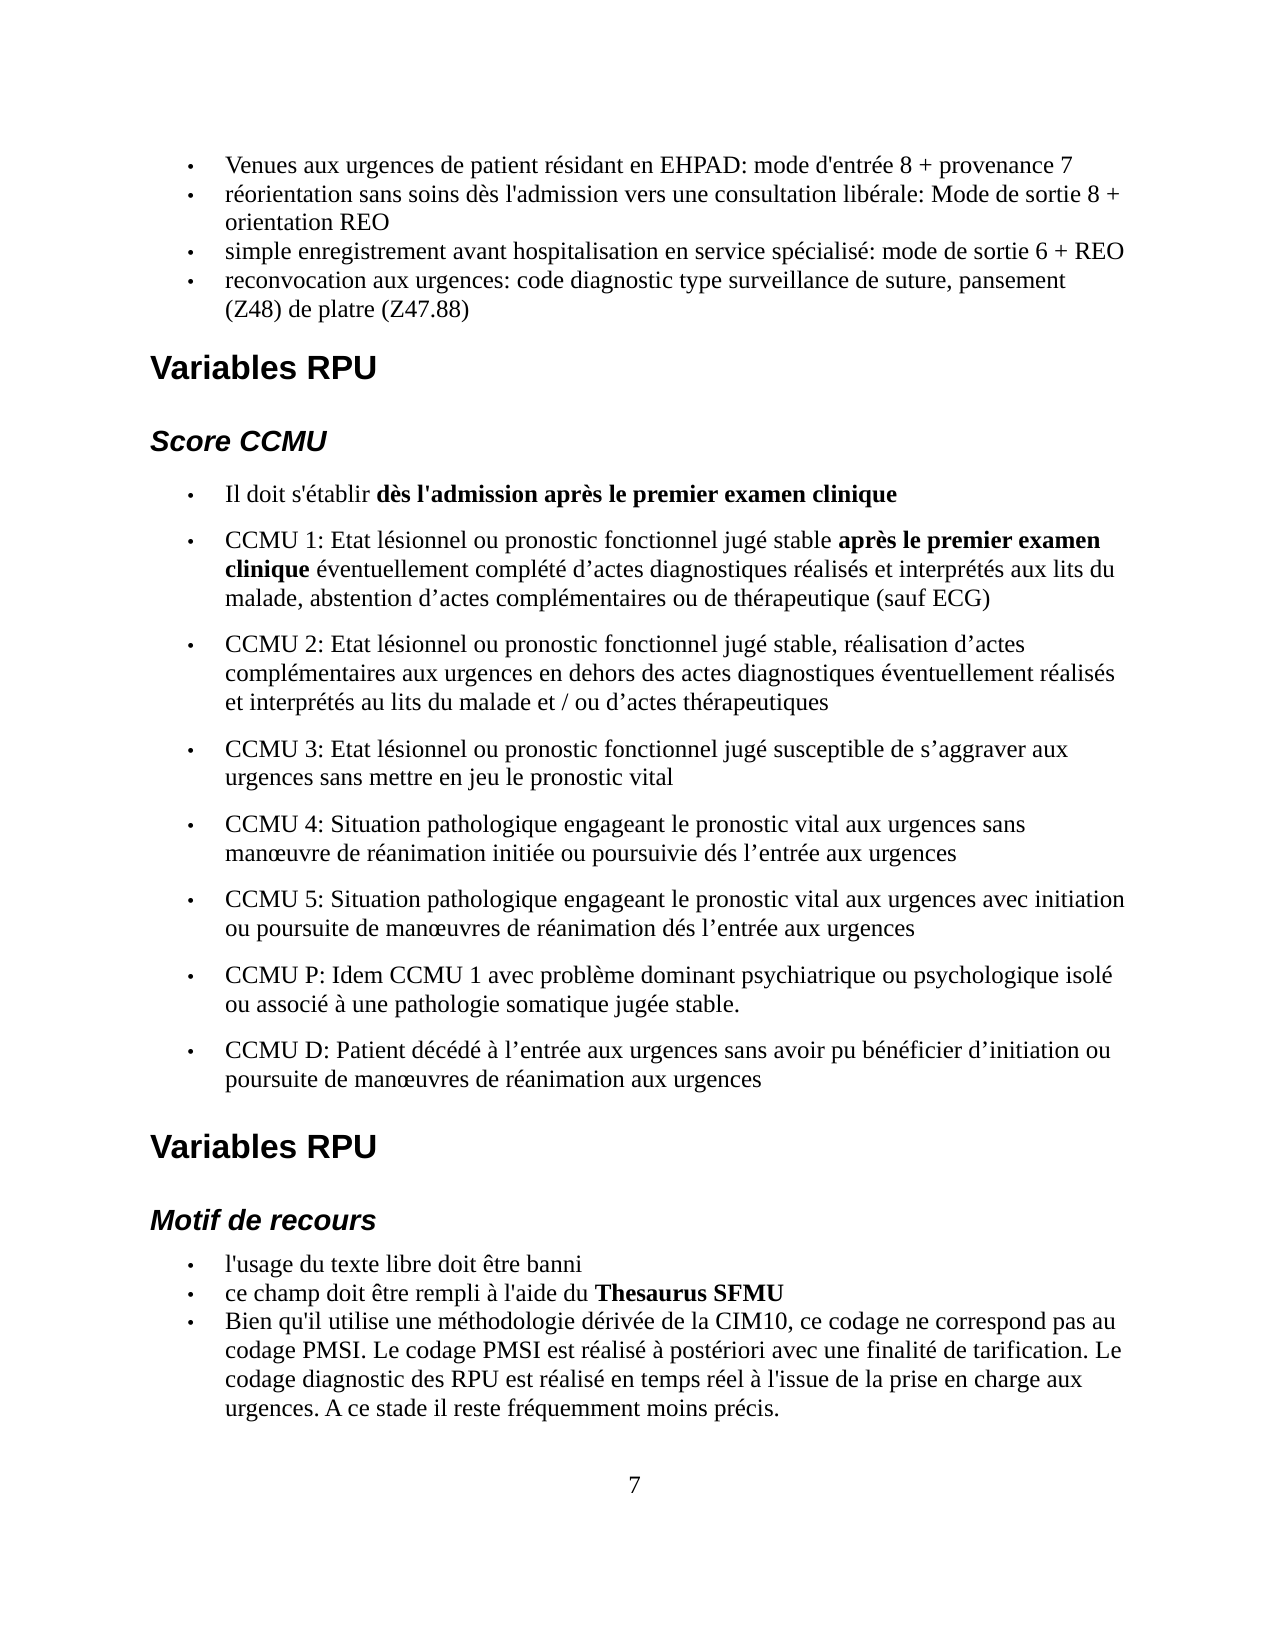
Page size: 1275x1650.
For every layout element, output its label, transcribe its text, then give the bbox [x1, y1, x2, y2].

list CCMU 4: Situation pathologique engageant le pronostic vital aux urgences sans manœuvre de réanimation initiée ou poursuivie dés l’entrée aux urgences [187, 809, 1125, 867]
subtitle Score CCMU [150, 424, 1125, 457]
subtitle Variables RPU [150, 1127, 1125, 1165]
list ce champ doit être rempli à l'aide du Thesaurus SFMU [187, 1278, 1125, 1306]
list CCMU P: Idem CCMU 1 avec problème dominant psychiatrique ou psychologique isolé ou associé à une pathologie somatique jugée stable. [187, 960, 1125, 1017]
list Il doit s'établir dès l'admission après le premier examen clinique [187, 479, 1125, 507]
list simple enregistrement avant hospitalisation en service spécialisé: mode de sortie 6 + REO [187, 236, 1125, 265]
list CCMU 2: Etat lésionnel ou pronostic fonctionnel jugé stable, réalisation d’actes complémentaires aux urgences en dehors des actes diagnostiques éventuellement réalisés et interprétés au lits du malade et / ou d’actes thérapeutiques [187, 629, 1125, 716]
list reconvocation aux urgences: code diagnostic type surveillance de suture, pansement (Z48) de platre (Z47.88) [187, 265, 1125, 322]
list réorientation sans soins dès l'admission vers une consultation libérale: Mode de sortie 8 + orientation REO [187, 179, 1125, 236]
list Venues aux urgences de patient résidant en EHPAD: mode d'entrée 8 + provenance 7 [187, 150, 1125, 179]
list Bien qu'il utilise une méthodologie dérivée de la CIM10, ce codage ne correspond pas au codage PMSI. Le codage PMSI est réalisé à postériori avec une finalité de tarification. Le codage diagnostic des RPU est réalisé en temps réel à l'issue de la prise en charge aux urgences. A ce stade il reste fréquemment moins précis. [187, 1306, 1125, 1421]
list CCMU D: Patient décédé à l’entrée aux urgences sans avoir pu bénéficier d’initiation ou poursuite de manœuvres de réanimation aux urgences [187, 1035, 1125, 1093]
list CCMU 3: Etat lésionnel ou pronostic fonctionnel jugé susceptible de s’aggraver aux urgences sans mettre en jeu le pronostic vital [187, 734, 1125, 791]
subtitle Variables RPU [150, 347, 1125, 386]
list l'usage du texte libre doit être banni [187, 1249, 1125, 1278]
list CCMU 1: Etat lésionnel ou pronostic fonctionnel jugé stable après le premier examen clinique éventuellement complété d’actes diagnostiques réalisés et interprétés aux lits du malade, abstention d’actes complémentaires ou de thérapeutique (sauf ECG) [187, 525, 1125, 612]
subtitle Motif de recours [150, 1203, 1125, 1236]
list CCMU 5: Situation pathologique engageant le pronostic vital aux urgences avec initiation ou poursuite de manœuvres de réanimation dés l’entrée aux urgences [187, 884, 1125, 942]
